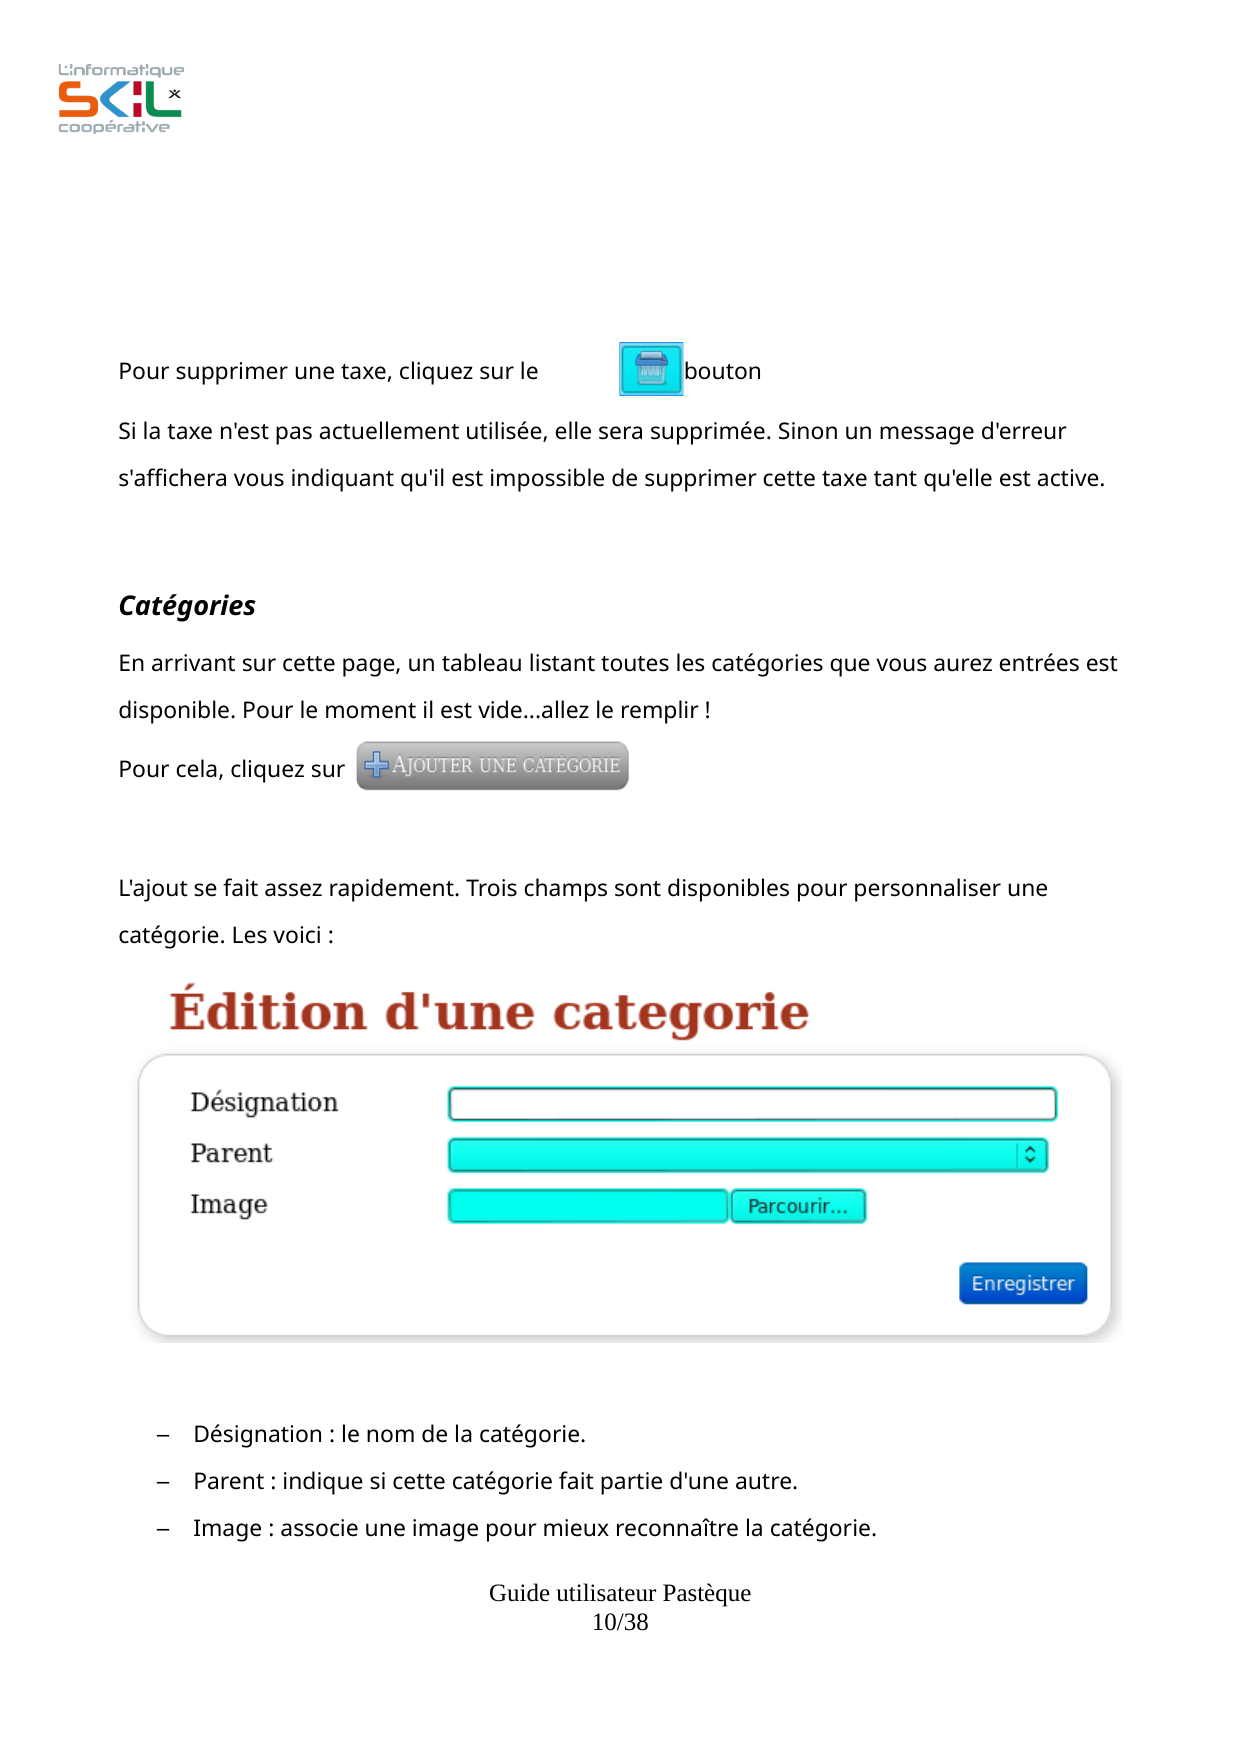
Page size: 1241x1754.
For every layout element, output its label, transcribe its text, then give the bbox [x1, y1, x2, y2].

text [630, 753, 1122, 784]
picture [58, 64, 184, 134]
text Si la taxe n'est pas actuellement utilisée, elle sera supprimée. Sinon un message d'erreur s'affichera vous indiquant qu'il est impossible de supprimer cette taxe tant qu'elle est active. [118, 414, 1122, 493]
text En arrivant sur cette page, un tableau listant toutes les catégories que vous aurez entrées est disponible. Pour le moment il est vide...allez le remplir ! [118, 647, 1122, 725]
picture [356, 740, 630, 793]
picture [118, 977, 1123, 1343]
subtitle Catégories [118, 586, 1122, 623]
list Parent : indique si cette catégorie fait partie d'une autre. [156, 1465, 1122, 1496]
list Image : associe une image pour mieux reconnaître la catégorie. [156, 1512, 1122, 1543]
text bouton [684, 355, 1122, 386]
list Désignation : le nom de la catégorie. [156, 1418, 1122, 1449]
picture [619, 342, 684, 396]
text Pour cela, cliquez sur [118, 753, 356, 784]
text L'ajout se fait assez rapidement. Trois champs sont disponibles pour personnaliser une catégorie. Les voici : [118, 872, 1122, 950]
text Pour supprimer une taxe, cliquez sur le [118, 355, 619, 386]
